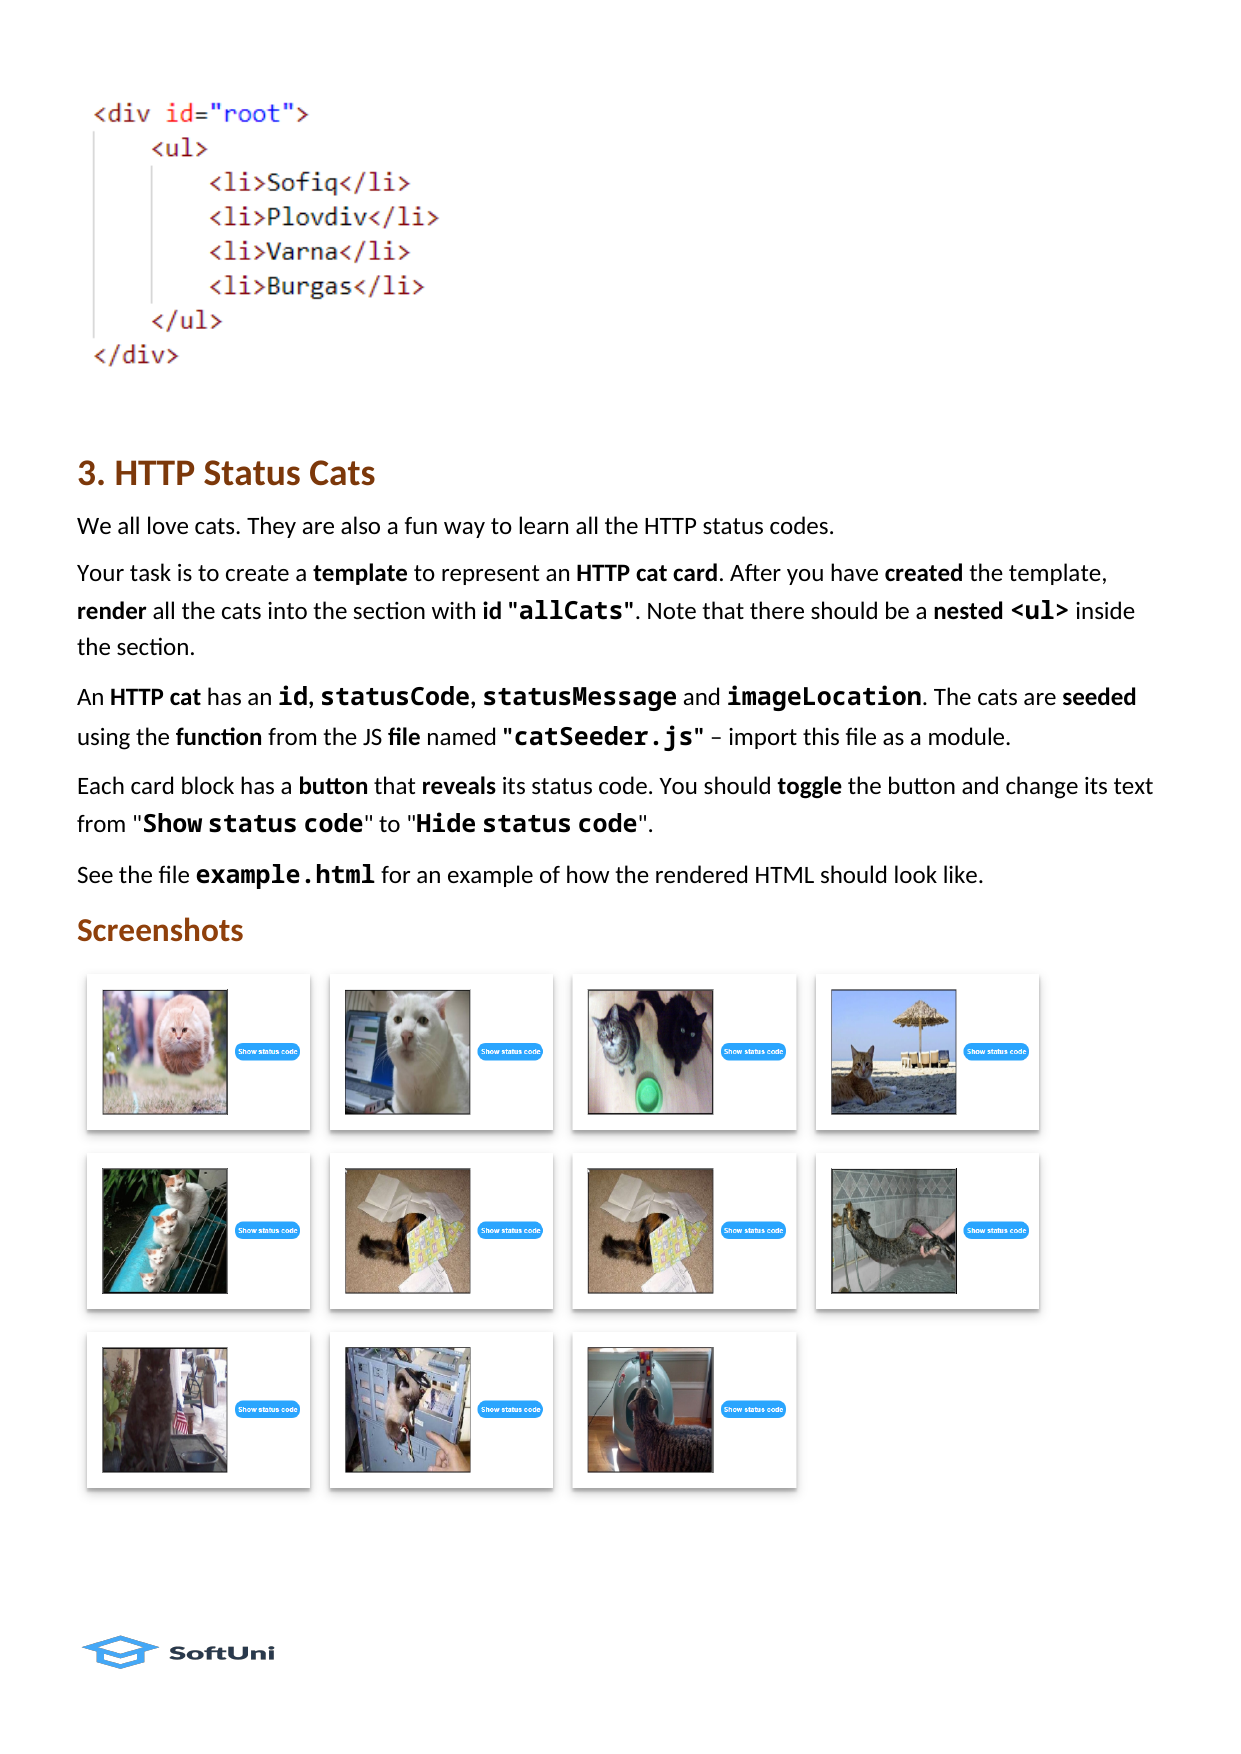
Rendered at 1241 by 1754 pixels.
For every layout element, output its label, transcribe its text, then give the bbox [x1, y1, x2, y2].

text An HTTP cat has an id, statusCode, statusMessage and imageLocation. The cats are seeded using the function from the JS file named "catSeeder.js" – import this file as a module. [77, 679, 1163, 752]
picture [76, 963, 1057, 1520]
subtitle HTTP Status Cats [77, 449, 1163, 495]
picture [76, 97, 494, 376]
text See the file example.html for an example of how the rendered HTML should look like. [77, 857, 1163, 891]
text We all love cats. They are also a fun way to learn all the HTTP status codes. [77, 510, 1163, 540]
text Each card block has a button that reveals its status code. You should toggle the button and change its text from "Show status code" to "Hide status code". [77, 770, 1163, 839]
text Your task is to create a template to represent an HTTP cat card. After you have created the template, render all the cats into the section with id "allCats". Note that there should be a nested <ul> inside the section. [77, 557, 1163, 662]
picture [75, 1632, 281, 1672]
subtitle Screenshots [77, 909, 1163, 949]
